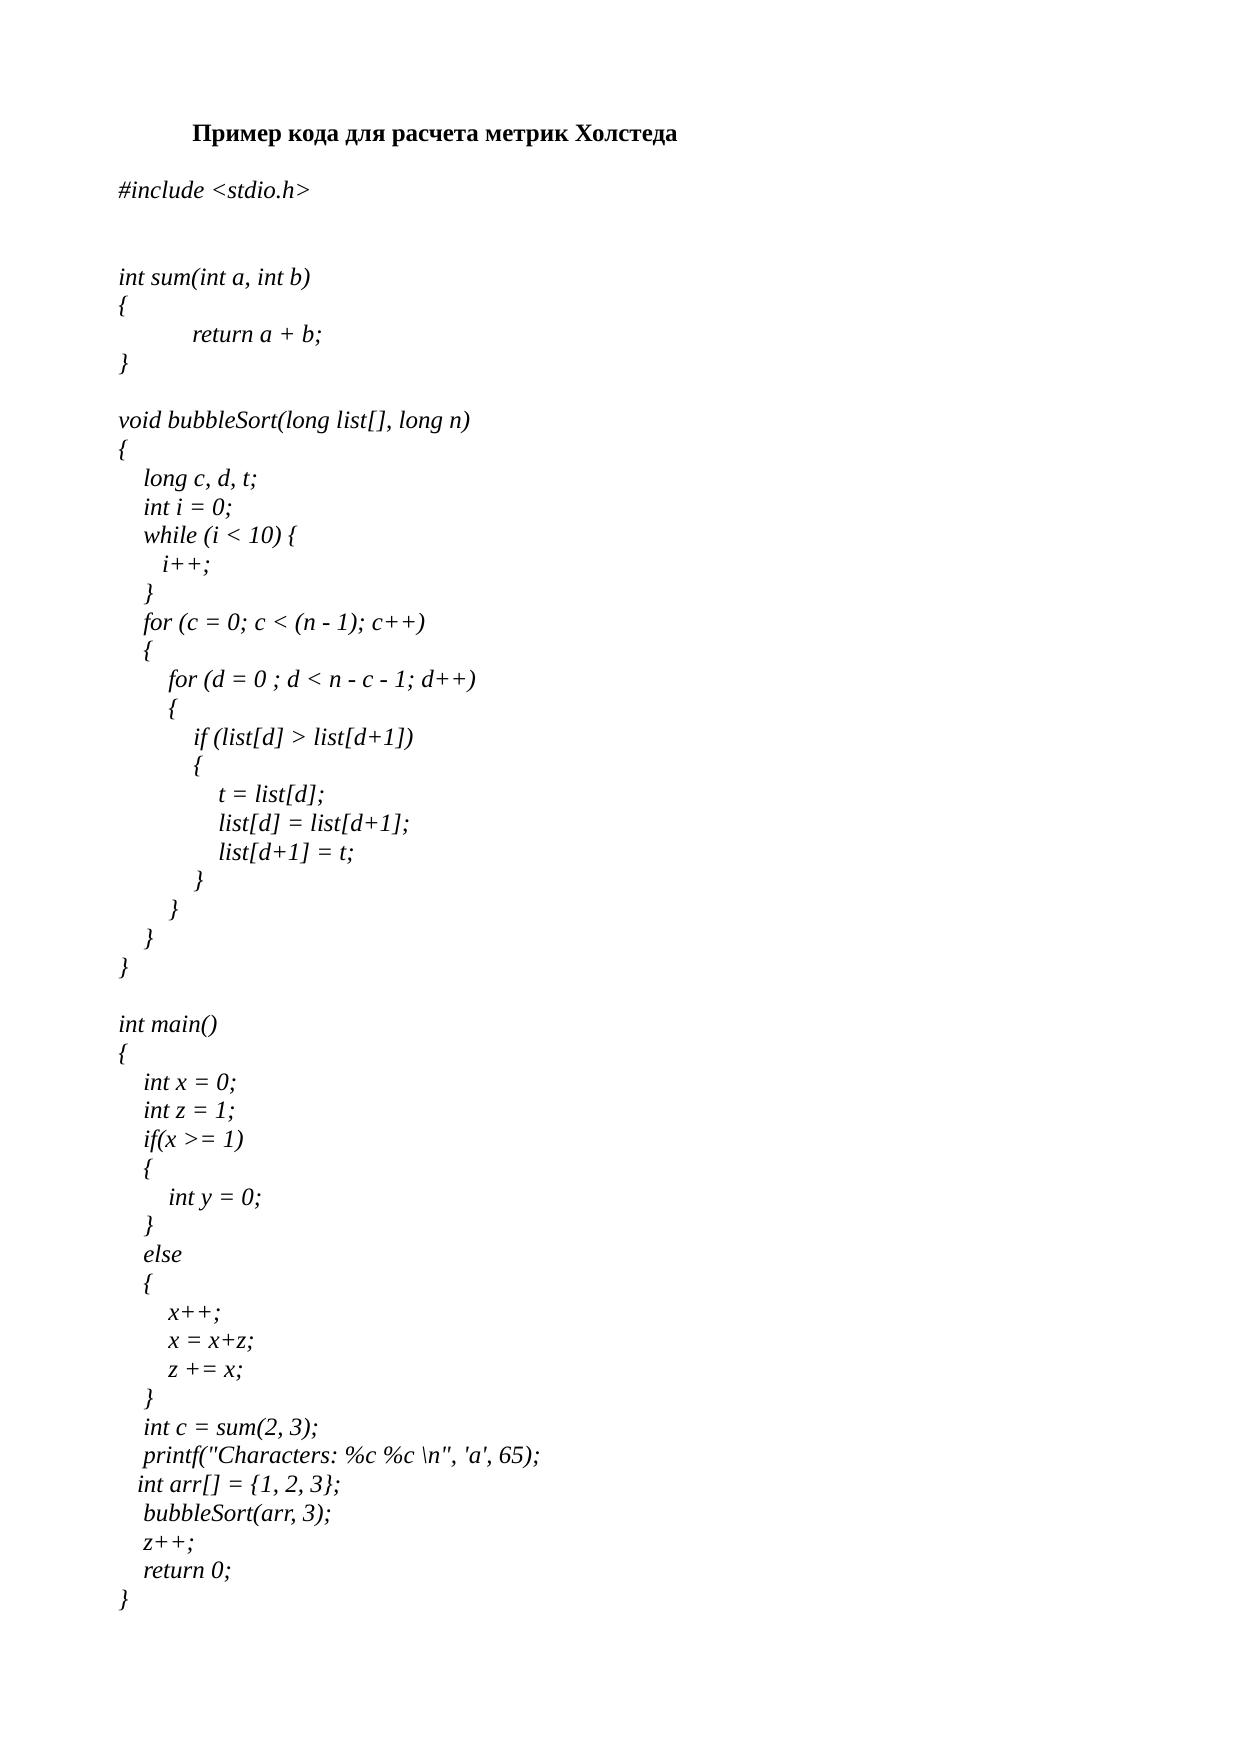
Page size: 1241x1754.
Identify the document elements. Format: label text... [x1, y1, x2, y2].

text if(x >= 1) [118, 1124, 1122, 1153]
text } [118, 578, 1122, 607]
text z++; [118, 1527, 1122, 1556]
text int y = 0; [118, 1182, 1122, 1211]
text { [118, 291, 1122, 319]
text { [118, 693, 1122, 722]
text t = list[d]; [118, 779, 1122, 808]
text int sum(int a, int b) [118, 262, 1122, 291]
text { [118, 636, 1122, 664]
text #include <stdio.h> [118, 176, 1122, 204]
text { [118, 751, 1122, 779]
text int x = 0; [118, 1067, 1122, 1096]
text while (i < 10) { [118, 521, 1122, 549]
text } [118, 866, 1122, 894]
text { [118, 434, 1122, 463]
text bubbleSort(arr, 3); [118, 1498, 1122, 1527]
text for (c = 0; c < (n - 1); c++) [118, 607, 1122, 636]
text } [118, 952, 1122, 981]
text { [118, 1038, 1122, 1067]
text i++; [118, 549, 1122, 578]
text long c, d, t; [118, 463, 1122, 492]
text list[d] = list[d+1]; [118, 808, 1122, 837]
text for (d = 0 ; d < n - c - 1; d++) [118, 664, 1122, 693]
text list[d+1] = t; [118, 837, 1122, 866]
text int c = sum(2, 3); [118, 1412, 1122, 1441]
text } [118, 894, 1122, 923]
text x++; [118, 1297, 1122, 1326]
text if (list[d] > list[d+1]) [118, 722, 1122, 751]
text return 0; [118, 1556, 1122, 1584]
text } [118, 923, 1122, 952]
text return a + b; [118, 319, 1122, 348]
text z += x; [118, 1354, 1122, 1383]
text } [118, 1584, 1122, 1613]
text int main() [118, 1009, 1122, 1038]
text } [118, 348, 1122, 377]
text } [118, 1383, 1122, 1412]
text { [118, 1153, 1122, 1182]
text Пример кода для расчета метрик Холстеда [118, 118, 1122, 147]
text } [118, 1211, 1122, 1239]
text int i = 0; [118, 492, 1122, 521]
text x = x+z; [118, 1326, 1122, 1354]
text int z = 1; [118, 1096, 1122, 1124]
text printf("Characters: %c %c \n", 'a', 65); int arr[] = {1, 2, 3}; [118, 1441, 1122, 1498]
text { [118, 1268, 1122, 1297]
text void bubbleSort(long list[], long n) [118, 406, 1122, 434]
text else [118, 1239, 1122, 1268]
